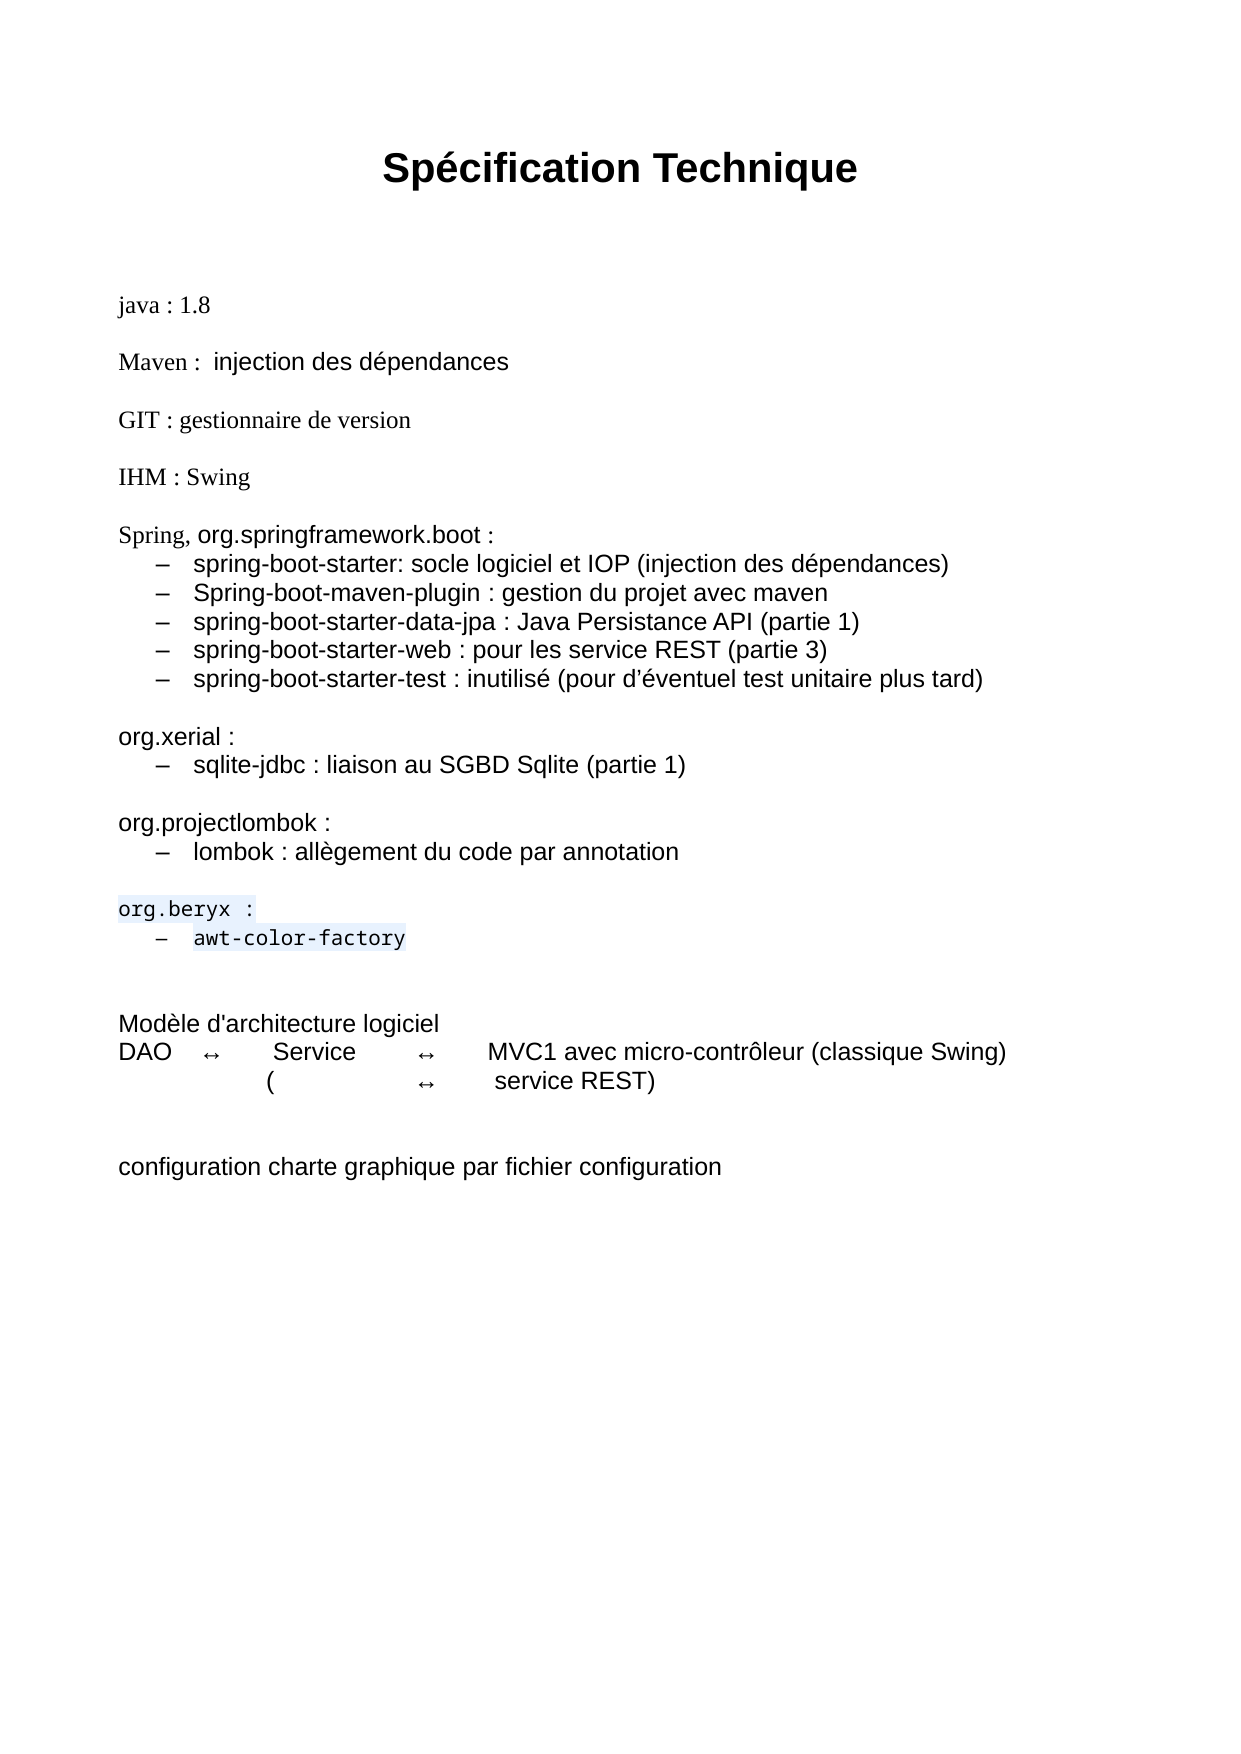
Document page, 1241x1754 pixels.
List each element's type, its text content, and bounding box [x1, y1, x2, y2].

text GIT : gestionnaire de version [118, 405, 1122, 434]
text Maven : injection des dépendances [118, 347, 1122, 376]
text org.xerial : [118, 722, 1122, 751]
list spring-boot-starter: socle logiciel et IOP (injection des dépendances) [156, 549, 1122, 578]
list awt-color-factory [156, 923, 1122, 951]
list sqlite-jdbc : liaison au SGBD Sqlite (partie 1) [156, 751, 1122, 779]
subtitle Spécification Technique [118, 143, 1122, 191]
text configuration charte graphique par fichier configuration [118, 1152, 1122, 1181]
text Spring, org.springframework.boot : [118, 520, 1122, 549]
list spring-boot-starter-data-jpa : Java Persistance API (partie 1) [156, 606, 1122, 635]
text java : 1.8 [118, 290, 1122, 318]
text IHM : Swing [118, 462, 1122, 491]
text org.beryx : [118, 894, 1122, 923]
text DAO ↔ Service ↔ MVC1 avec micro-contrôleur (classique Swing) [118, 1037, 1122, 1066]
text org.projectlombok : [118, 808, 1122, 837]
text ( ↔ service REST) [118, 1066, 1122, 1095]
list Spring-boot-maven-plugin : gestion du projet avec maven [156, 578, 1122, 606]
list lombok : allègement du code par annotation [156, 837, 1122, 866]
list spring-boot-starter-web : pour les service REST (partie 3) [156, 635, 1122, 664]
list spring-boot-starter-test : inutilisé (pour d’éventuel test unitaire plus tard) [156, 664, 1122, 693]
text Modèle d'architecture logiciel [118, 1008, 1122, 1037]
